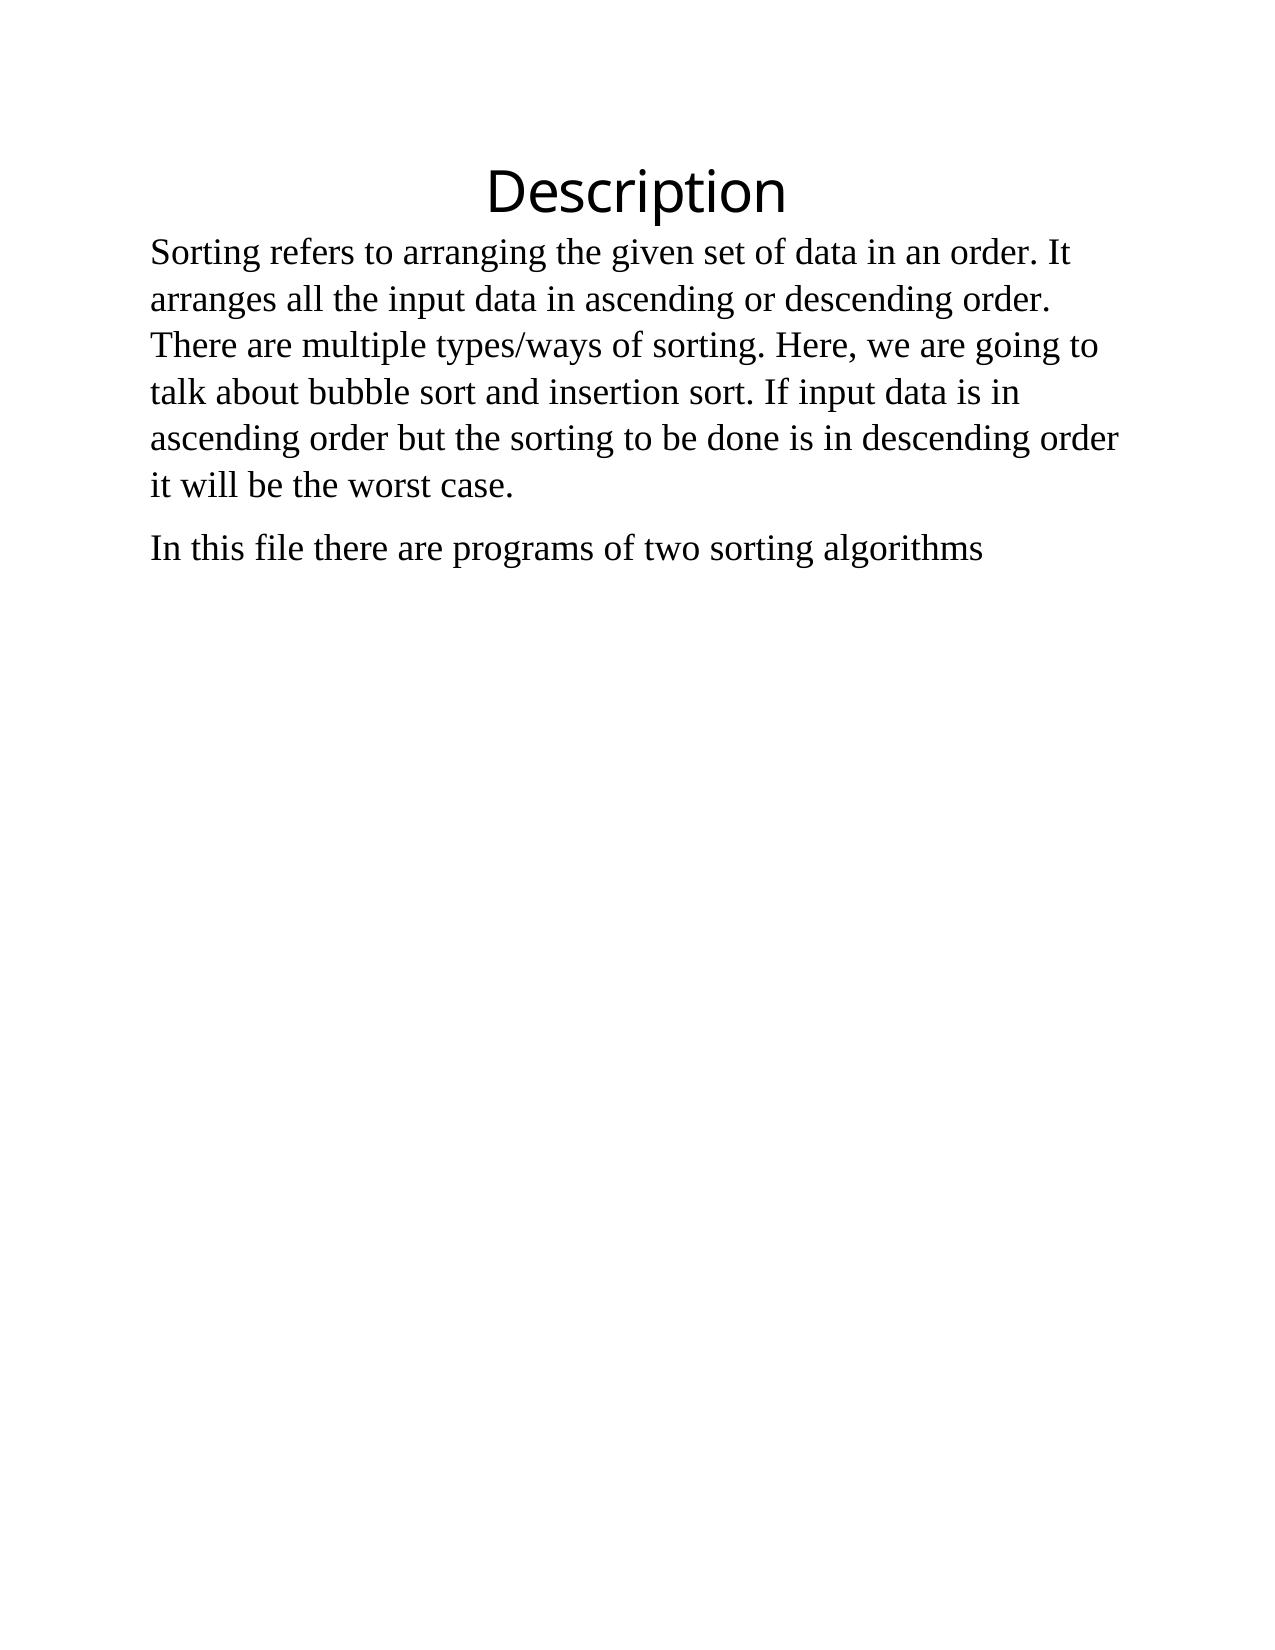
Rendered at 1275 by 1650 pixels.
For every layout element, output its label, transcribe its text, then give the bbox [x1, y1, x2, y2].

text Sorting refers to arranging the given set of data in an order. It arranges all the input data in ascending or descending order. There are multiple types/ways of sorting. Here, we are going to talk about bubble sort and insertion sort. If input data is in ascending order but the sorting to be done is in descending order it will be the worst case. [150, 229, 1125, 505]
title Description [150, 150, 1125, 229]
text In this file there are programs of two sorting algorithms [150, 526, 1125, 615]
